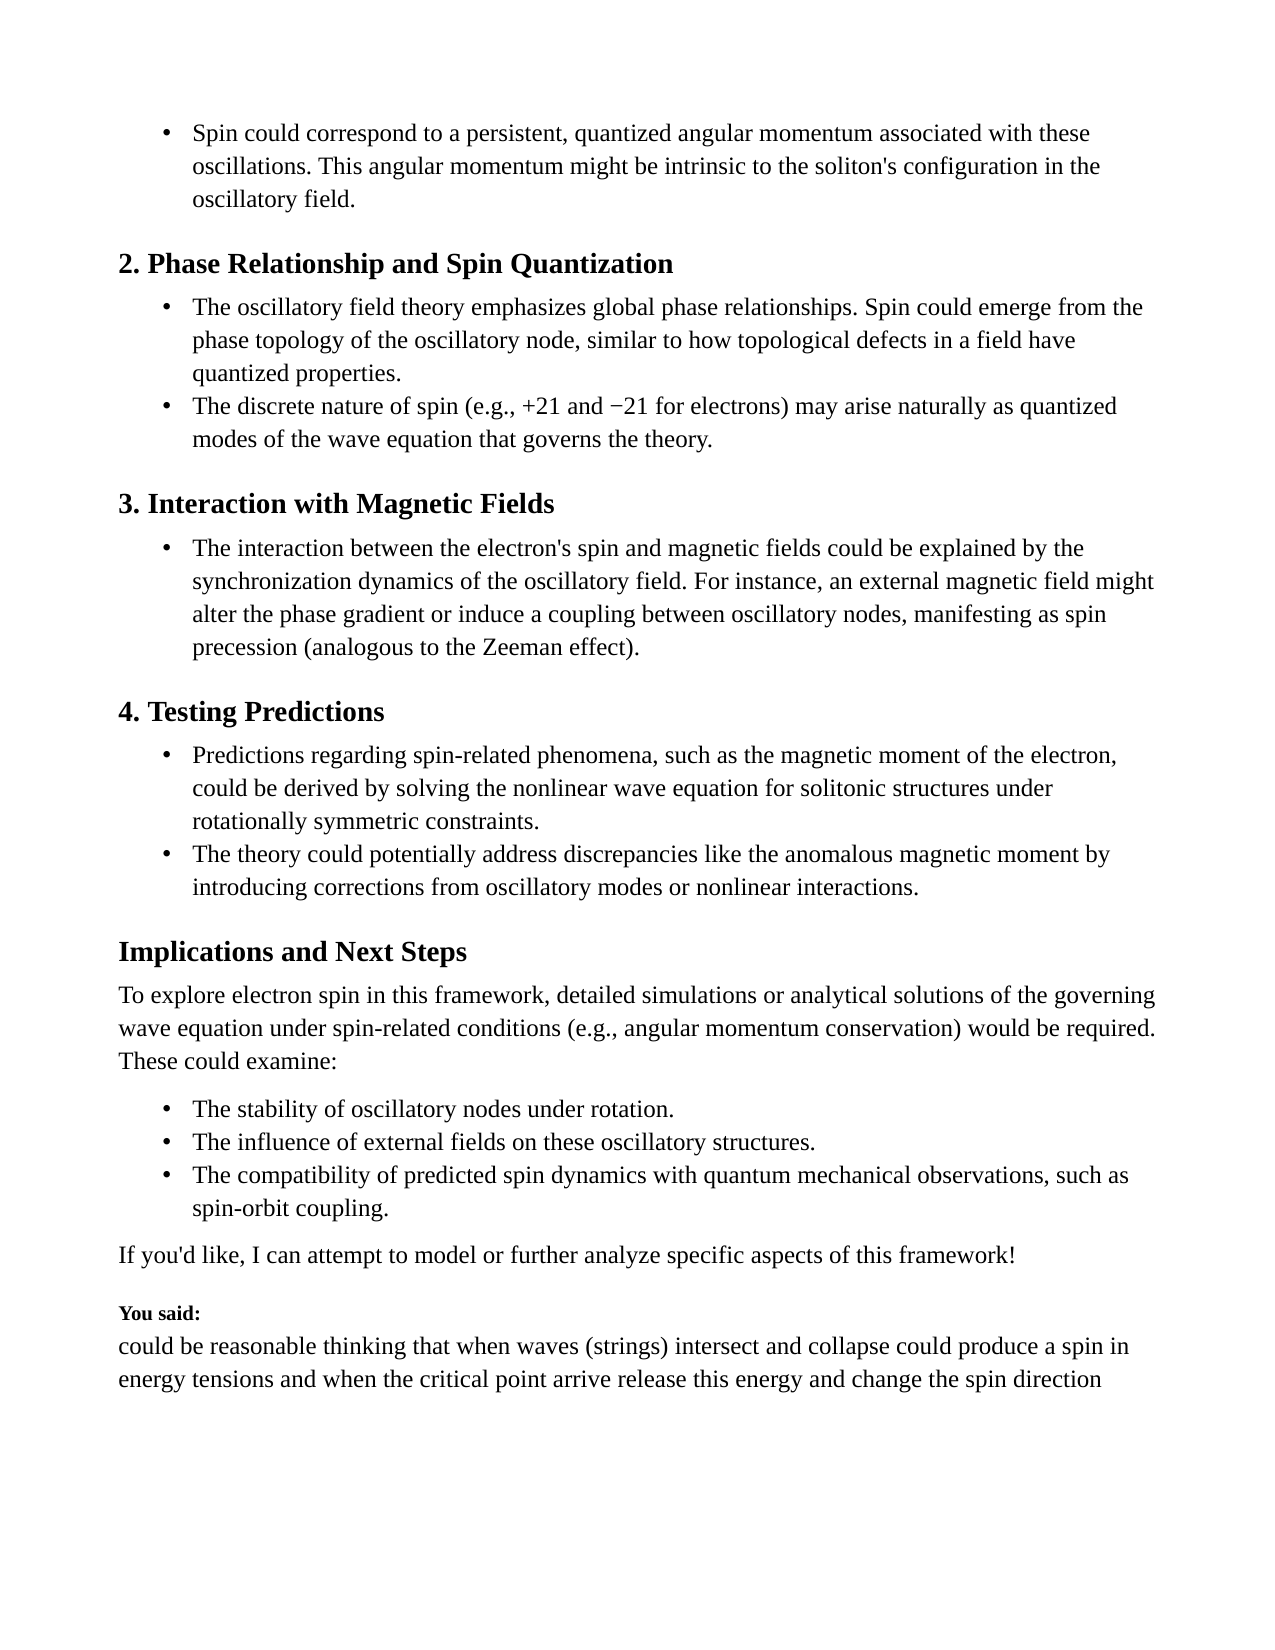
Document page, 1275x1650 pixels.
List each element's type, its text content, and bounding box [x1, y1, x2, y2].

list The oscillatory field theory emphasizes global phase relationships. Spin could emerge from the phase topology of the oscillatory node, similar to how topological defects in a field have quantized properties. [162, 292, 1157, 387]
list The discrete nature of spin (e.g., +21​ and −21​ for electrons) may arise naturally as quantized modes of the wave equation that governs the theory. [162, 391, 1157, 453]
list The compatibility of predicted spin dynamics with quantum mechanical observations, such as spin-orbit coupling. [162, 1160, 1157, 1222]
subtitle Implications and Next Steps [118, 934, 1157, 968]
list The interaction between the electron's spin and magnetic fields could be explained by the synchronization dynamics of the oscillatory field. For instance, an external magnetic field might alter the phase gradient or induce a coupling between oscillatory nodes, manifesting as spin precession (analogous to the Zeeman effect). [162, 533, 1157, 661]
text If you'd like, I can attempt to model or further analyze specific aspects of this framework! [118, 1241, 1157, 1269]
subtitle 3. Interaction with Magnetic Fields [118, 487, 1157, 520]
list The influence of external fields on these oscillatory structures. [162, 1127, 1157, 1156]
list The theory could potentially address discrepancies like the anomalous magnetic moment by introducing corrections from oscillatory modes or nonlinear interactions. [162, 839, 1157, 901]
list Predictions regarding spin-related phenomena, such as the magnetic moment of the electron, could be derived by solving the nonlinear wave equation for solitonic structures under rotationally symmetric constraints. [162, 740, 1157, 835]
subtitle You said: [118, 1301, 1157, 1325]
subtitle 4. Testing Predictions [118, 694, 1157, 727]
list Spin could correspond to a persistent, quantized angular momentum associated with these oscillations. This angular momentum might be intrinsic to the soliton's configuration in the oscillatory field. [162, 118, 1157, 213]
text could be reasonable thinking that when waves (strings) intersect and collapse could produce a spin in energy tensions and when the critical point arrive release this energy and change the spin direction [118, 1331, 1157, 1393]
list The stability of oscillatory nodes under rotation. [162, 1094, 1157, 1123]
text To explore electron spin in this framework, detailed simulations or analytical solutions of the governing wave equation under spin-related conditions (e.g., angular momentum conservation) would be required. These could examine: [118, 980, 1157, 1075]
subtitle 2. Phase Relationship and Spin Quantization [118, 246, 1157, 280]
